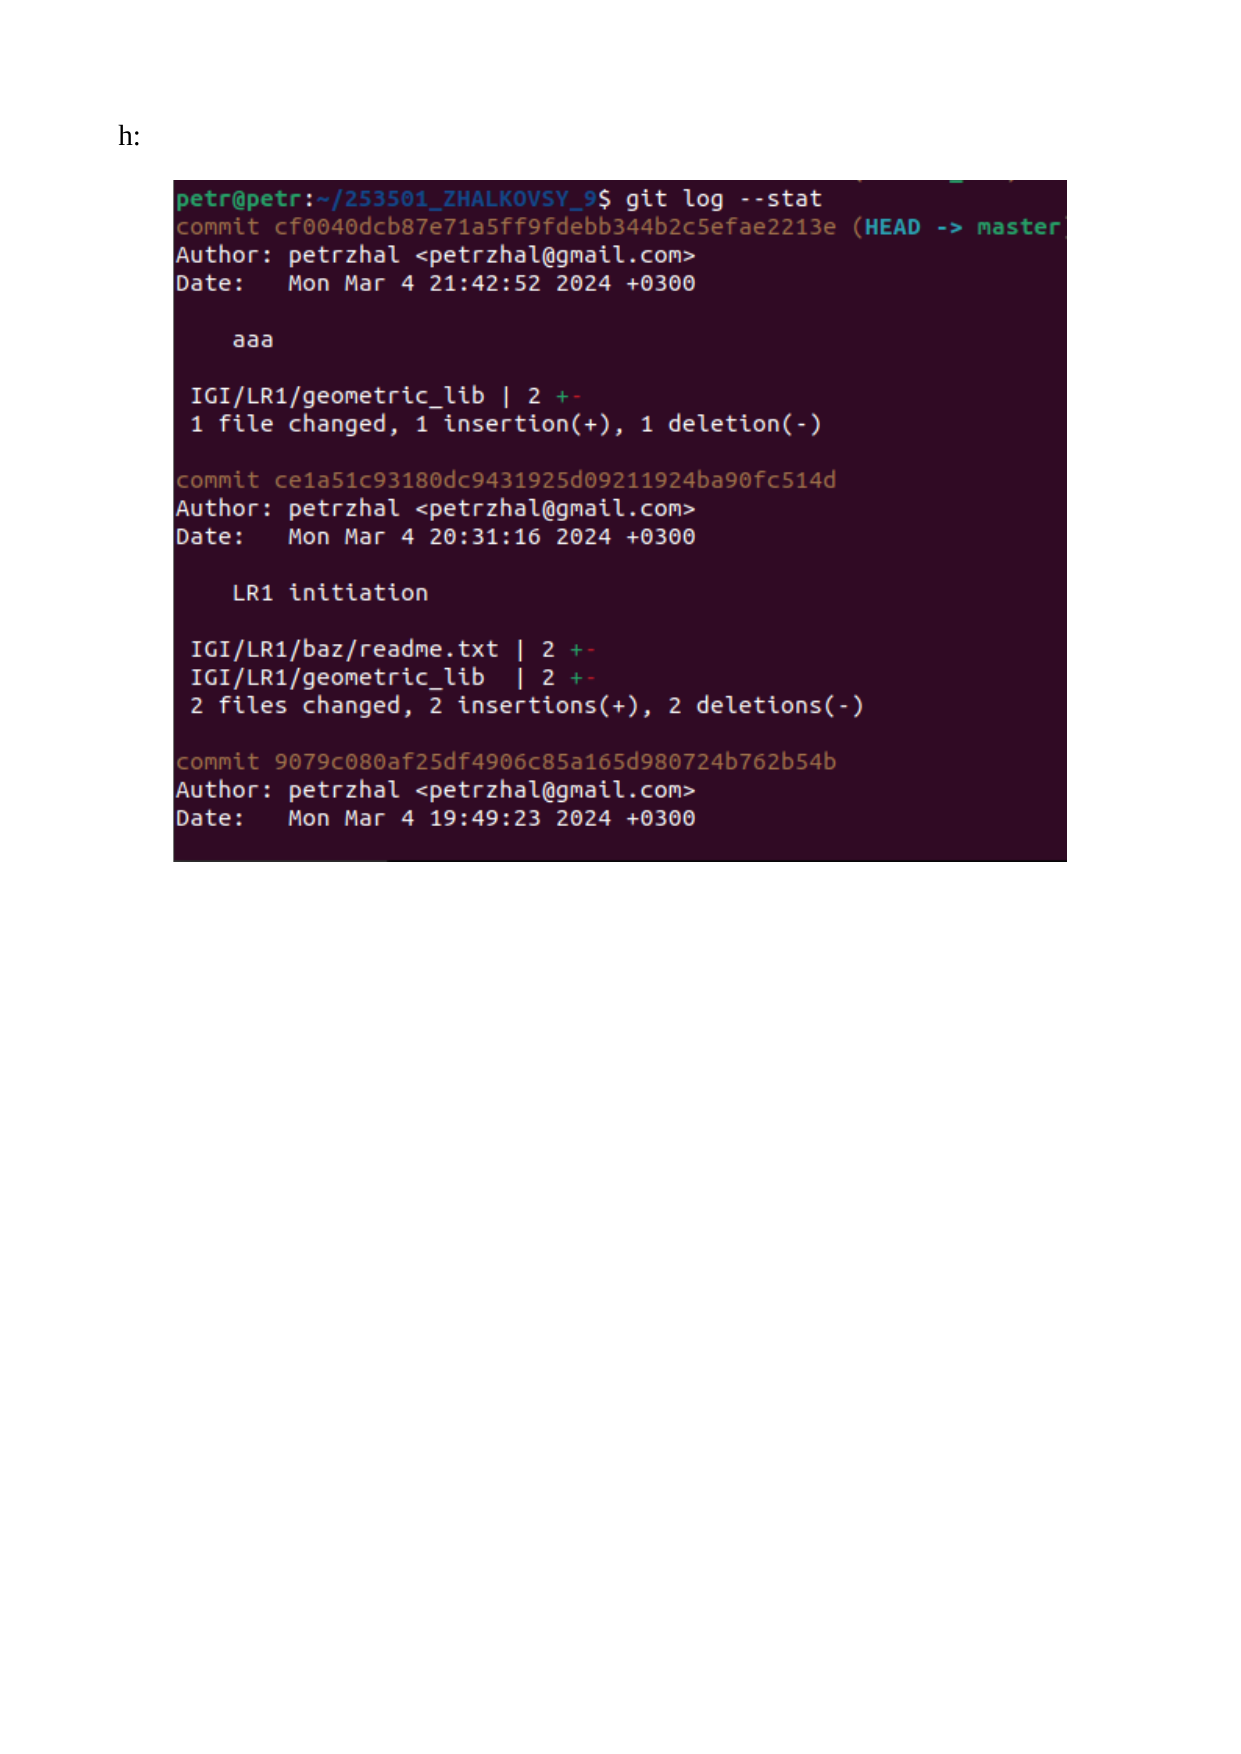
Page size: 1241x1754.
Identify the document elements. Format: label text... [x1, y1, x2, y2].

picture [173, 180, 1067, 862]
text h: [118, 118, 1122, 152]
